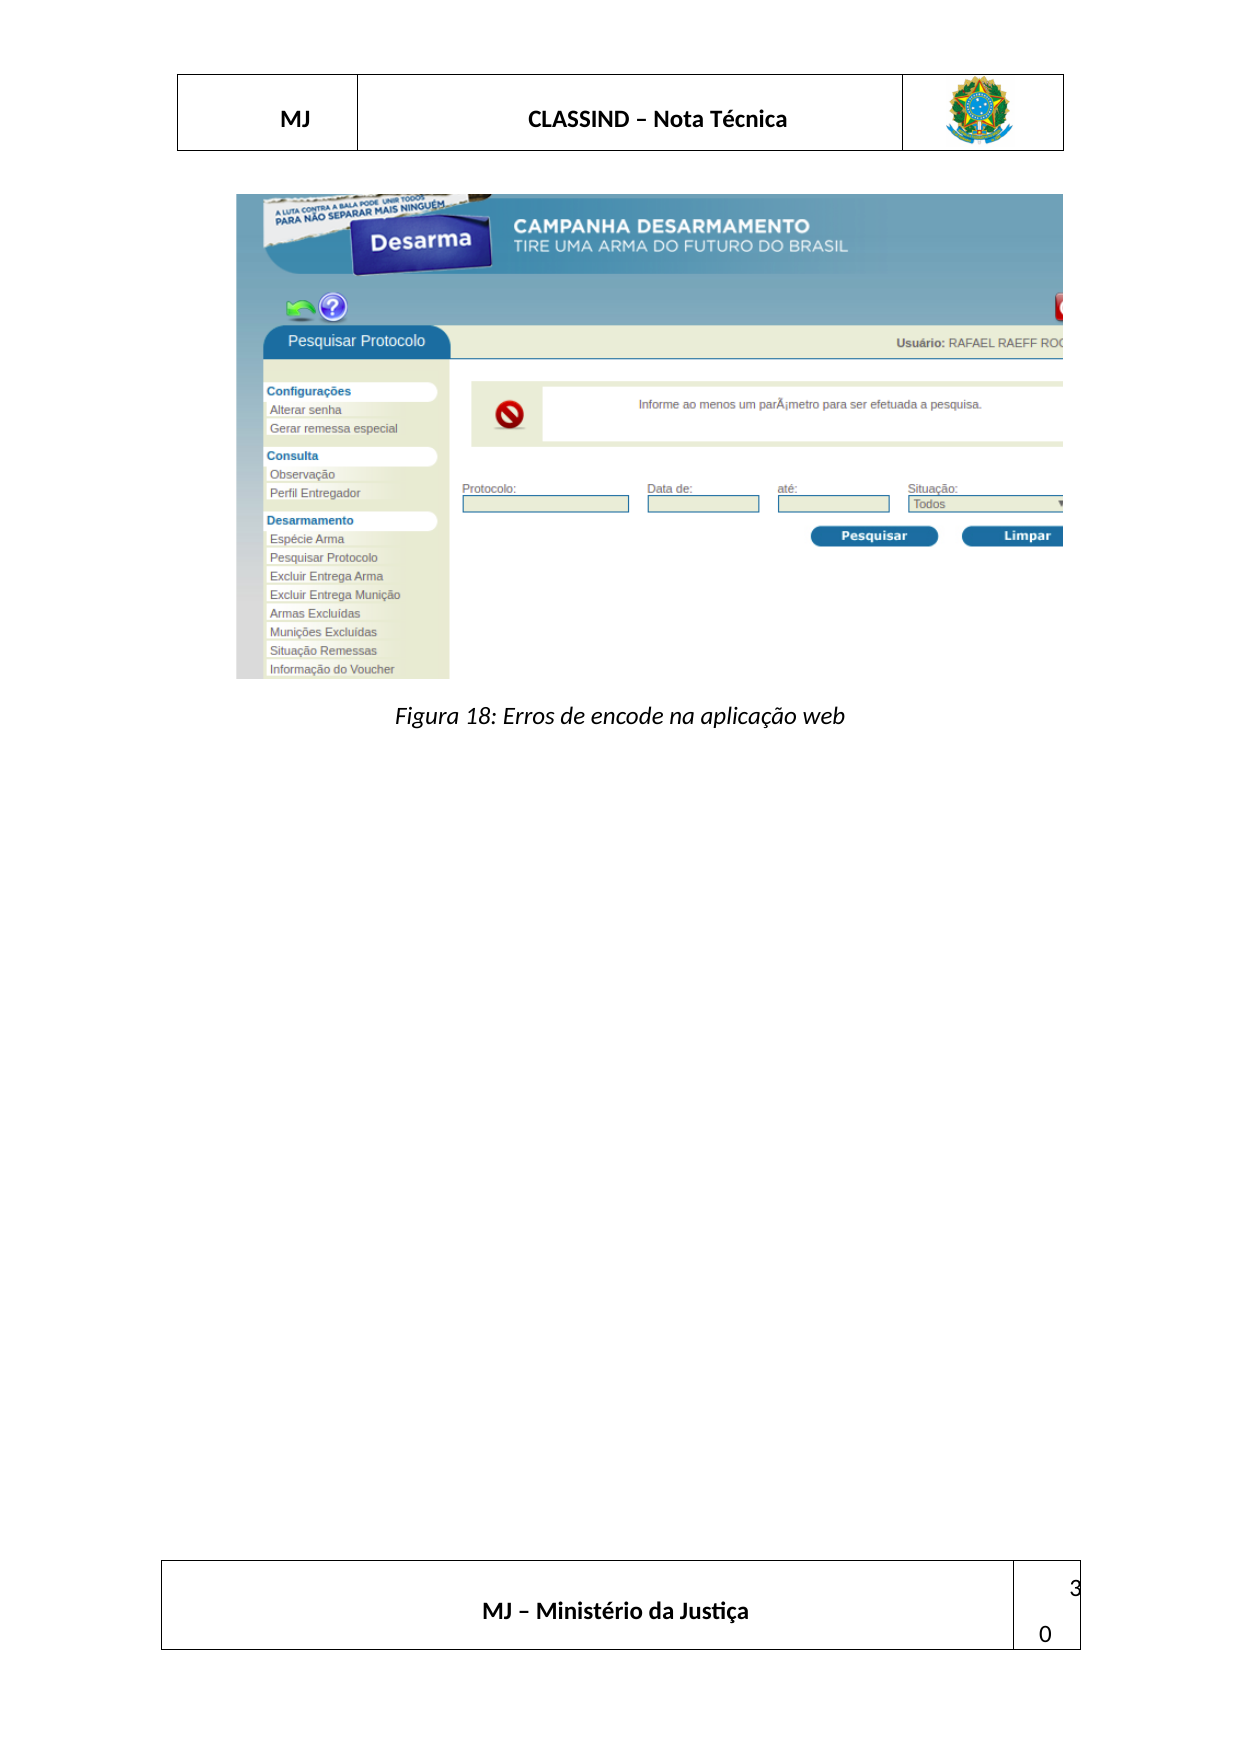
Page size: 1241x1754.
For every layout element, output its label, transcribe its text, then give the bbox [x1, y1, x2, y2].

text Figura 18: Erros de encode na aplicação web [177, 194, 1063, 731]
picture [236, 194, 1063, 679]
picture [944, 75, 1020, 149]
